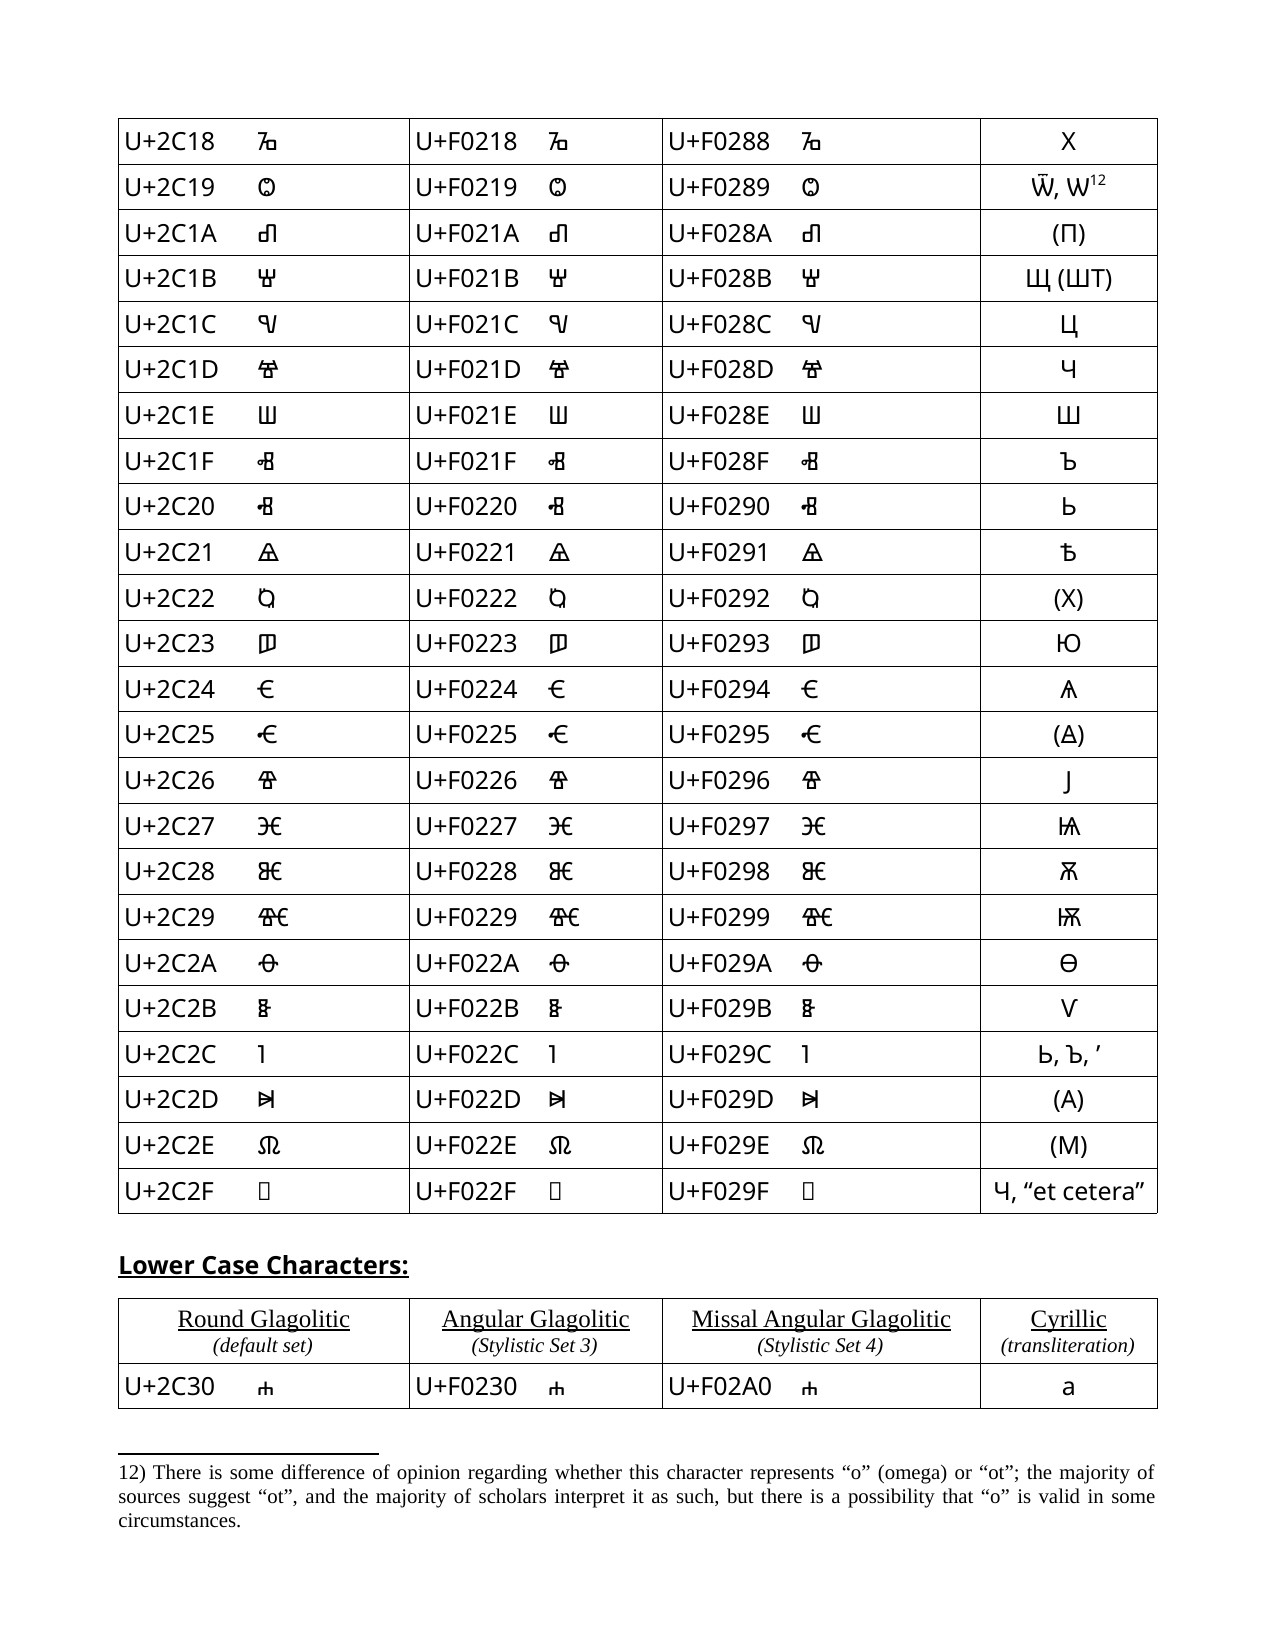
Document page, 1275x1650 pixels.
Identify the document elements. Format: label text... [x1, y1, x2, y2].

table_cell Ј [981, 758, 1157, 802]
table_cell U+2C22 Ⱒ [119, 575, 409, 620]
table_cell U+F0290 Ⱐ [663, 484, 980, 529]
table_cell U+2C1E Ⱎ [119, 393, 409, 437]
table_cell U+F029D Ⱝ [663, 1077, 980, 1122]
table_cell U+2C25 Ⱕ [119, 712, 409, 757]
table_cell U+F0223 Ⱓ [410, 621, 662, 666]
table_cell U+F0224 Ⱔ [410, 667, 662, 711]
table_cell U+2C27 Ⱗ [119, 804, 409, 848]
table_cell U+F0225 Ⱕ [410, 712, 662, 757]
table_cell U+2C19 Ⱉ [119, 165, 409, 209]
table_cell Ь [981, 484, 1157, 529]
table_cell Ш [981, 393, 1157, 437]
table_cell U+F029E Ⱞ [663, 1123, 980, 1167]
table_cell (А) [981, 1077, 1157, 1122]
table_cell U+F029C Ⱜ [663, 1032, 980, 1076]
table_cell Ѧ [981, 667, 1157, 711]
table_cell U+F0296 Ⱖ [663, 758, 980, 802]
table_cell Ѵ [981, 986, 1157, 1031]
table_cell U+F029F Ⱟ [663, 1169, 980, 1213]
table_cell U+2C1A Ⱊ [119, 210, 409, 255]
table_cell U+F022A Ⱚ [410, 940, 662, 985]
table_cell U+F028D Ⱍ [663, 347, 980, 392]
table_cell U+2C26 Ⱖ [119, 758, 409, 802]
table_cell Ч, “et cetera” [981, 1169, 1157, 1213]
table_cell U+F0229 Ⱙ [410, 895, 662, 939]
table_cell Ѣ [981, 530, 1157, 574]
table_cell U+F0218 Ⱈ [410, 119, 662, 164]
table_cell U+F0294 Ⱔ [663, 667, 980, 711]
table_cell U+F0219 Ⱉ [410, 165, 662, 209]
table_cell U+2C1B Ⱋ [119, 256, 409, 301]
table_cell (Х) [981, 575, 1157, 620]
table_cell U+2C1F Ⱏ [119, 439, 409, 483]
table_cell U+F02A0 ⰰ [663, 1364, 980, 1408]
table_cell U+F029A Ⱚ [663, 940, 980, 985]
table_cell Ц [981, 302, 1157, 346]
table_cell U+F0220 Ⱐ [410, 484, 662, 529]
table_cell Щ (ШТ) [981, 256, 1157, 301]
table_cell U+2C2F Ⱟ [119, 1169, 409, 1213]
table_cell U+F022B Ⱛ [410, 986, 662, 1031]
table_cell U+2C23 Ⱓ [119, 621, 409, 666]
table_cell Ч [981, 347, 1157, 392]
table_cell Ѫ [981, 849, 1157, 894]
table_cell U+F0293 Ⱓ [663, 621, 980, 666]
table_cell Ѿ, Ѡ [981, 165, 1157, 209]
table_cell Ѩ [981, 804, 1157, 848]
table_cell U+2C29 Ⱙ [119, 895, 409, 939]
table_cell U+F0288 Ⱈ [663, 119, 980, 164]
table_cell U+F0226 Ⱖ [410, 758, 662, 802]
table_cell а [981, 1364, 1157, 1408]
table_cell U+F021C Ⱌ [410, 302, 662, 346]
table_cell U+2C2B Ⱛ [119, 986, 409, 1031]
table_cell U+F0222 Ⱒ [410, 575, 662, 620]
table_cell U+F021A Ⱊ [410, 210, 662, 255]
table_cell U+F022E Ⱞ [410, 1123, 662, 1167]
table_cell U+F0295 Ⱕ [663, 712, 980, 757]
table_cell Ъ [981, 439, 1157, 483]
table_cell U+F022F Ⱟ [410, 1169, 662, 1213]
table_header Cyrillic (transliteration) [981, 1299, 1157, 1363]
table_cell U+F0298 Ⱘ [663, 849, 980, 894]
table_header Round Glagolitic (default set) [119, 1299, 409, 1363]
table_cell U+F021F Ⱏ [410, 439, 662, 483]
table_cell Ю [981, 621, 1157, 666]
table_cell (Ꙙ) [981, 712, 1157, 757]
table_cell U+F0228 Ⱘ [410, 849, 662, 894]
table_cell U+F028A Ⱊ [663, 210, 980, 255]
table_cell U+F021B Ⱋ [410, 256, 662, 301]
table_header Missal Angular Glagolitic (Stylistic Set 4) [663, 1299, 980, 1363]
table_cell U+F0299 Ⱙ [663, 895, 980, 939]
table_cell U+2C2E Ⱞ [119, 1123, 409, 1167]
text Lower Case Characters: [118, 1247, 1157, 1281]
table_cell U+F0221 Ⱑ [410, 530, 662, 574]
table_cell Ѳ [981, 940, 1157, 985]
table_cell U+F0227 Ⱗ [410, 804, 662, 848]
table_cell U+F022D Ⱝ [410, 1077, 662, 1122]
table_cell U+F0230 ⰰ [410, 1364, 662, 1408]
table_cell U+F0297 Ⱗ [663, 804, 980, 848]
table_cell U+F028E Ⱎ [663, 393, 980, 437]
table_cell U+2C2A Ⱚ [119, 940, 409, 985]
table_cell U+2C18 Ⱈ [119, 119, 409, 164]
table_cell U+2C2C Ⱜ [119, 1032, 409, 1076]
table_cell U+F021E Ⱎ [410, 393, 662, 437]
table_cell U+2C24 Ⱔ [119, 667, 409, 711]
table_cell U+2C2D Ⱝ [119, 1077, 409, 1122]
table_cell U+F022C Ⱜ [410, 1032, 662, 1076]
table_cell Ь, Ꙏ, ʹ [981, 1032, 1157, 1076]
table_cell (М) [981, 1123, 1157, 1167]
table_cell U+2C1D Ⱍ [119, 347, 409, 392]
table_cell U+F0289 Ⱉ [663, 165, 980, 209]
table_cell Ѭ [981, 895, 1157, 939]
table_cell U+2C1C Ⱌ [119, 302, 409, 346]
table_cell U+F0292 Ⱒ [663, 575, 980, 620]
table_cell U+2C21 Ⱑ [119, 530, 409, 574]
table_cell U+2C28 Ⱘ [119, 849, 409, 894]
table_cell U+2C30 ⰰ [119, 1364, 409, 1408]
table_cell U+F028F Ⱏ [663, 439, 980, 483]
table_cell U+F0291 Ⱑ [663, 530, 980, 574]
table_cell U+F028C Ⱌ [663, 302, 980, 346]
table_cell U+2C20 Ⱐ [119, 484, 409, 529]
table_cell U+F029B Ⱛ [663, 986, 980, 1031]
table_cell (П) [981, 210, 1157, 255]
table_header Angular Glagolitic (Stylistic Set 3) [410, 1299, 662, 1363]
table_cell U+F028B Ⱋ [663, 256, 980, 301]
table_cell U+F021D Ⱍ [410, 347, 662, 392]
table_cell Х [981, 119, 1157, 164]
